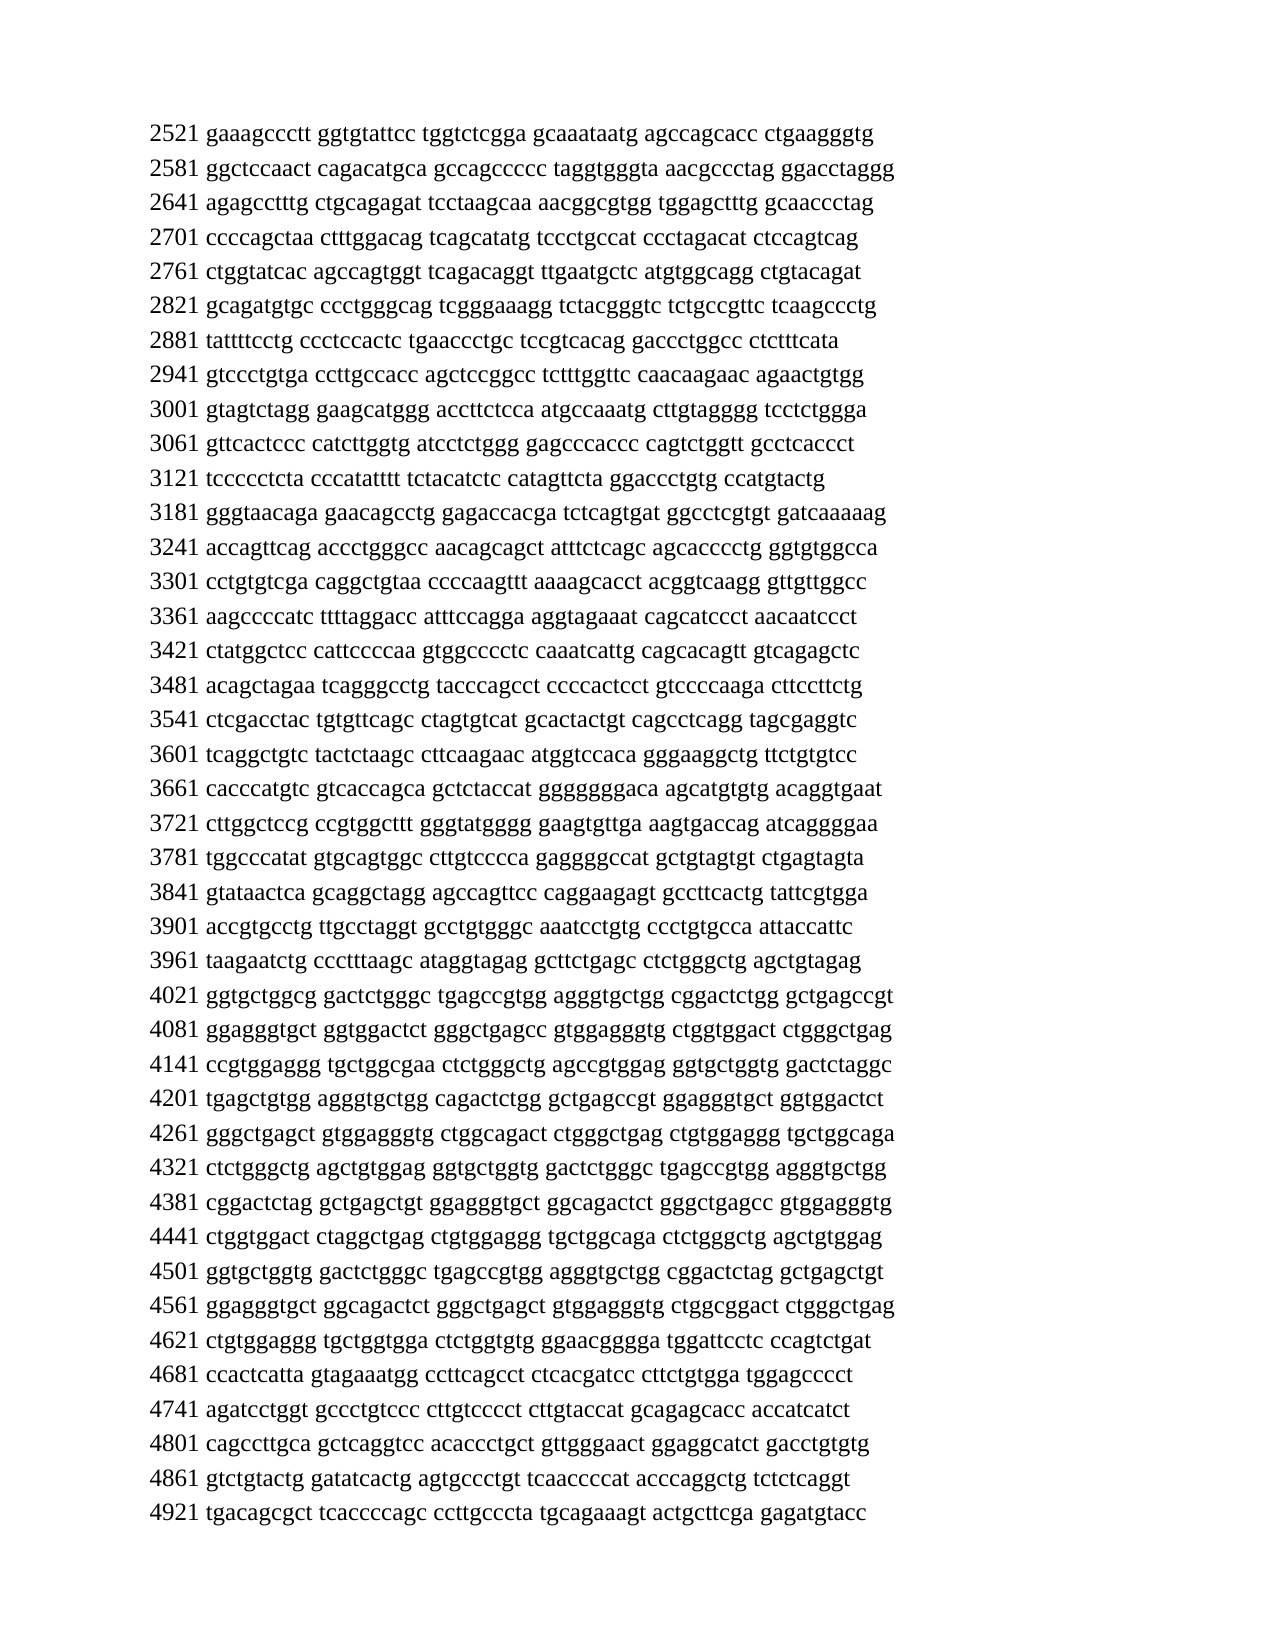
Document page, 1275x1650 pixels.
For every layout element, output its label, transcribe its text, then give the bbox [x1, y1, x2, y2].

text 4441 ctggtggact ctaggctgag ctgtggaggg tgctggcaga ctctgggctg agctgtggag [118, 1221, 1157, 1250]
text 2701 ccccagctaa ctttggacag tcagcatatg tccctgccat ccctagacat ctccagtcag [118, 222, 1157, 250]
text 3061 gttcactccc catcttggtg atcctctggg gagcccaccc cagtctggtt gcctcaccct [118, 428, 1157, 457]
text 4861 gtctgtactg gatatcactg agtgccctgt tcaaccccat acccaggctg tctctcaggt [118, 1463, 1157, 1492]
text 2761 ctggtatcac agccagtggt tcagacaggt ttgaatgctc atgtggcagg ctgtacagat [118, 256, 1157, 285]
text 4801 cagccttgca gctcaggtcc acaccctgct gttgggaact ggaggcatct gacctgtgtg [118, 1428, 1157, 1457]
text 3961 taagaatctg ccctttaagc ataggtagag gcttctgagc ctctgggctg agctgtagag [118, 946, 1157, 974]
text 2821 gcagatgtgc ccctgggcag tcgggaaagg tctacgggtc tctgccgttc tcaagccctg [118, 291, 1157, 319]
text 3181 gggtaacaga gaacagcctg gagaccacga tctcagtgat ggcctcgtgt gatcaaaaag [118, 497, 1157, 526]
text 3721 cttggctccg ccgtggcttt gggtatgggg gaagtgttga aagtgaccag atcaggggaa [118, 808, 1157, 836]
text 2941 gtccctgtga ccttgccacc agctccggcc tctttggttc caacaagaac agaactgtgg [118, 359, 1157, 388]
text 3301 cctgtgtcga caggctgtaa ccccaagttt aaaagcacct acggtcaagg gttgttggcc [118, 566, 1157, 595]
text 3481 acagctagaa tcagggcctg tacccagcct ccccactcct gtccccaaga cttccttctg [118, 670, 1157, 698]
text 4321 ctctgggctg agctgtggag ggtgctggtg gactctgggc tgagccgtgg agggtgctgg [118, 1152, 1157, 1181]
text 4741 agatcctggt gccctgtccc cttgtcccct cttgtaccat gcagagcacc accatcatct [118, 1394, 1157, 1423]
text 3361 aagccccatc ttttaggacc atttccagga aggtagaaat cagcatccct aacaatccct [118, 601, 1157, 629]
text 4021 ggtgctggcg gactctgggc tgagccgtgg agggtgctgg cggactctgg gctgagccgt [118, 980, 1157, 1009]
text 4141 ccgtggaggg tgctggcgaa ctctgggctg agccgtggag ggtgctggtg gactctaggc [118, 1049, 1157, 1078]
text 3121 tccccctcta cccatatttt tctacatctc catagttcta ggaccctgtg ccatgtactg [118, 463, 1157, 492]
text 2581 ggctccaact cagacatgca gccagccccc taggtgggta aacgccctag ggacctaggg [118, 153, 1157, 181]
text 4921 tgacagcgct tcaccccagc ccttgcccta tgcagaaagt actgcttcga gagatgtacc [118, 1497, 1157, 1526]
text 3901 accgtgcctg ttgcctaggt gcctgtgggc aaatcctgtg ccctgtgcca attaccattc [118, 911, 1157, 940]
text 3781 tggcccatat gtgcagtggc cttgtcccca gaggggccat gctgtagtgt ctgagtagta [118, 842, 1157, 871]
text 3421 ctatggctcc cattccccaa gtggcccctc caaatcattg cagcacagtt gtcagagctc [118, 635, 1157, 664]
text 3841 gtataactca gcaggctagg agccagttcc caggaagagt gccttcactg tattcgtgga [118, 877, 1157, 905]
text 3241 accagttcag accctgggcc aacagcagct atttctcagc agcacccctg ggtgtggcca [118, 532, 1157, 561]
text 2641 agagcctttg ctgcagagat tcctaagcaa aacggcgtgg tggagctttg gcaaccctag [118, 187, 1157, 216]
text 3601 tcaggctgtc tactctaagc cttcaagaac atggtccaca gggaaggctg ttctgtgtcc [118, 739, 1157, 767]
text 4261 gggctgagct gtggagggtg ctggcagact ctgggctgag ctgtggaggg tgctggcaga [118, 1118, 1157, 1147]
text 3541 ctcgacctac tgtgttcagc ctagtgtcat gcactactgt cagcctcagg tagcgaggtc [118, 704, 1157, 733]
text 4381 cggactctag gctgagctgt ggagggtgct ggcagactct gggctgagcc gtggagggtg [118, 1187, 1157, 1216]
text 4201 tgagctgtgg agggtgctgg cagactctgg gctgagccgt ggagggtgct ggtggactct [118, 1083, 1157, 1112]
text 4501 ggtgctggtg gactctgggc tgagccgtgg agggtgctgg cggactctag gctgagctgt [118, 1256, 1157, 1285]
text 2881 tattttcctg ccctccactc tgaaccctgc tccgtcacag gaccctggcc ctctttcata [118, 325, 1157, 354]
text 4681 ccactcatta gtagaaatgg ccttcagcct ctcacgatcc cttctgtgga tggagcccct [118, 1359, 1157, 1388]
text 3001 gtagtctagg gaagcatggg accttctcca atgccaaatg cttgtagggg tcctctggga [118, 394, 1157, 423]
text 3661 cacccatgtc gtcaccagca gctctaccat gggggggaca agcatgtgtg acaggtgaat [118, 773, 1157, 802]
text 4561 ggagggtgct ggcagactct gggctgagct gtggagggtg ctggcggact ctgggctgag [118, 1290, 1157, 1319]
text 2521 gaaagccctt ggtgtattcc tggtctcgga gcaaataatg agccagcacc ctgaagggtg [118, 118, 1157, 147]
text 4081 ggagggtgct ggtggactct gggctgagcc gtggagggtg ctggtggact ctgggctgag [118, 1014, 1157, 1043]
text 4621 ctgtggaggg tgctggtgga ctctggtgtg ggaacgggga tggattcctc ccagtctgat [118, 1325, 1157, 1354]
